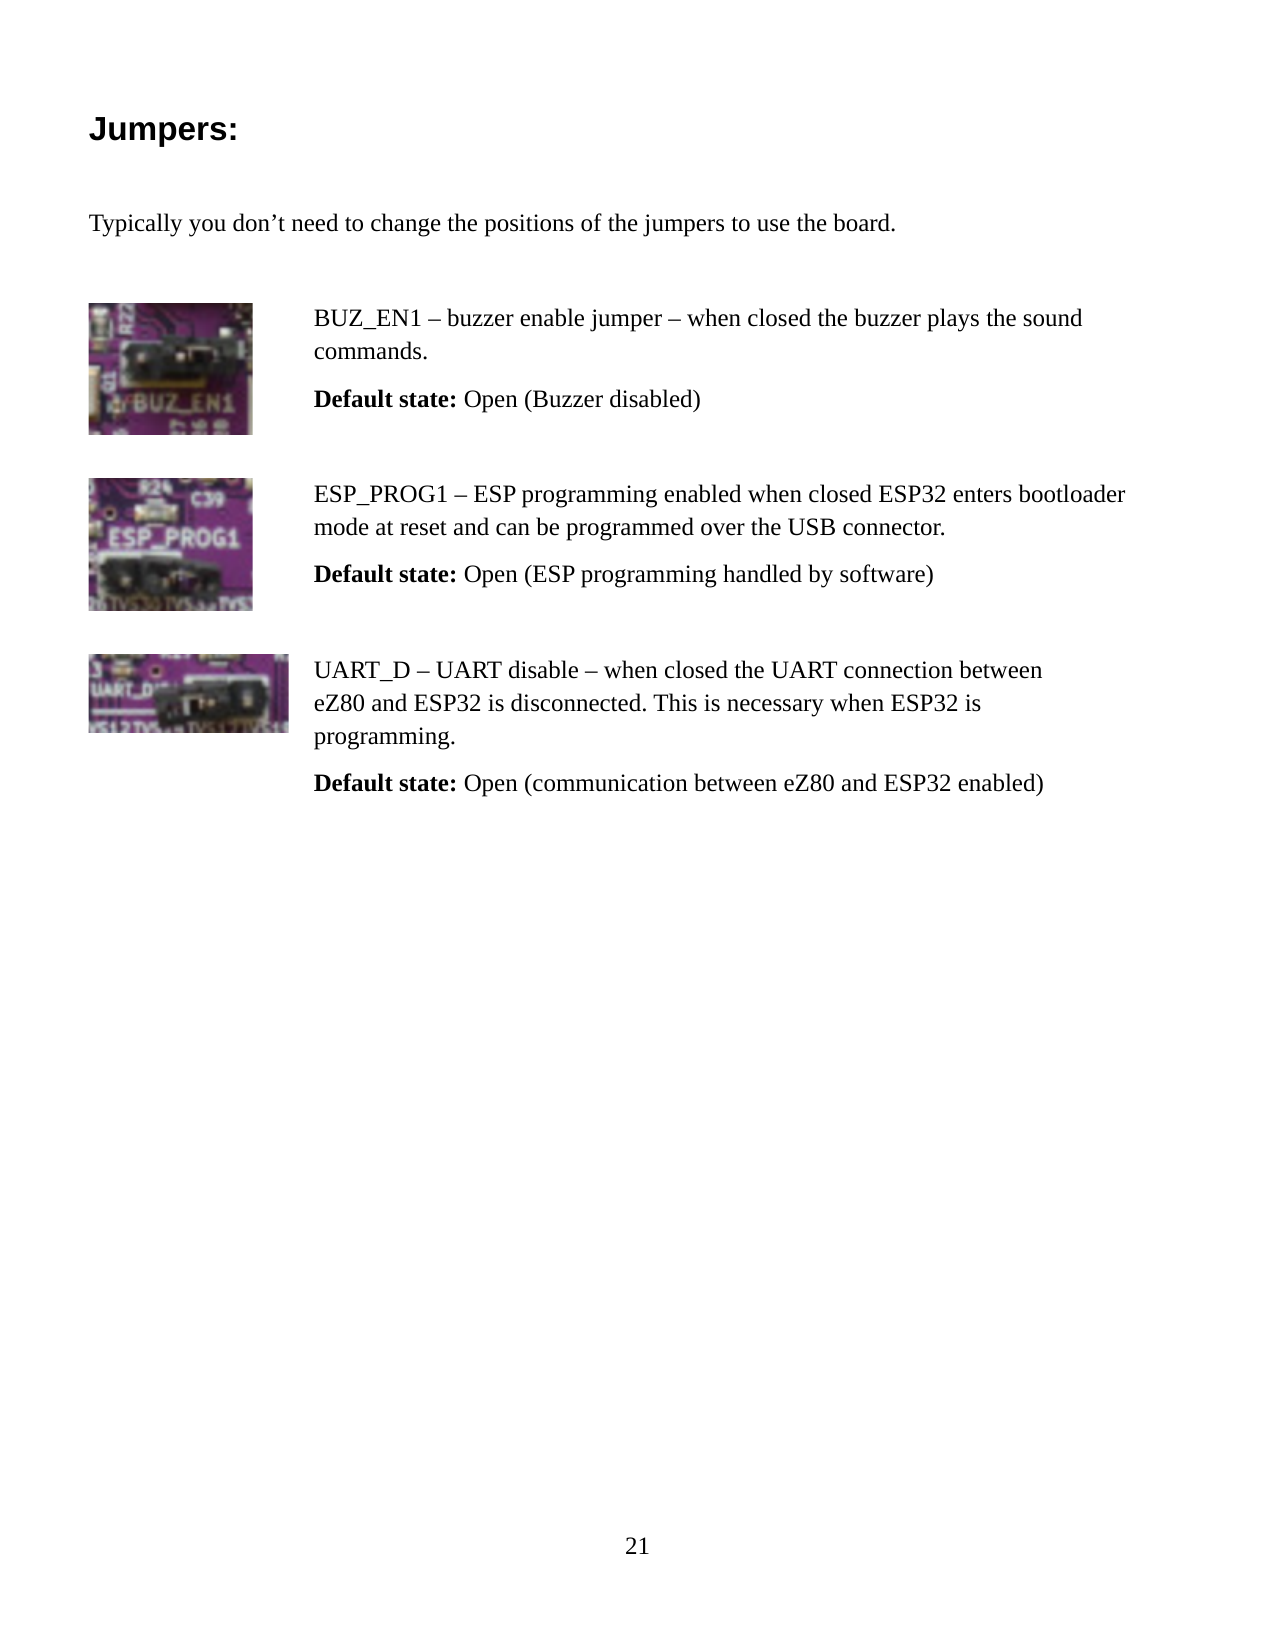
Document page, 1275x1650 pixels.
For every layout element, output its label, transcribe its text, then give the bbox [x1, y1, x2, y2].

text Default state: Open (communication between eZ80 and ESP32 enabled) [88, 768, 1186, 797]
text ESP_PROG1 – ESP programming enabled when closed ESP32 enters bootloader mode at reset and can be programmed over the USB connector. [253, 479, 1186, 541]
text Default state: Open (ESP programming handled by software) [253, 559, 1186, 588]
text Typically you don’t need to change the positions of the jumpers to use the board. [88, 208, 1186, 237]
picture [88, 303, 253, 435]
text Default state: Open (Buzzer disabled) [253, 384, 1186, 412]
text UART_D – UART disable – when closed the UART connection between eZ80 and ESP32 is disconnected. This is necessary when ESP32 is programming. [88, 655, 1186, 749]
picture [88, 478, 253, 611]
subtitle Jumpers: [88, 109, 1186, 148]
picture [88, 654, 289, 733]
text BUZ_EN1 – buzzer enable jumper – when closed the buzzer plays the sound commands. [253, 303, 1186, 365]
